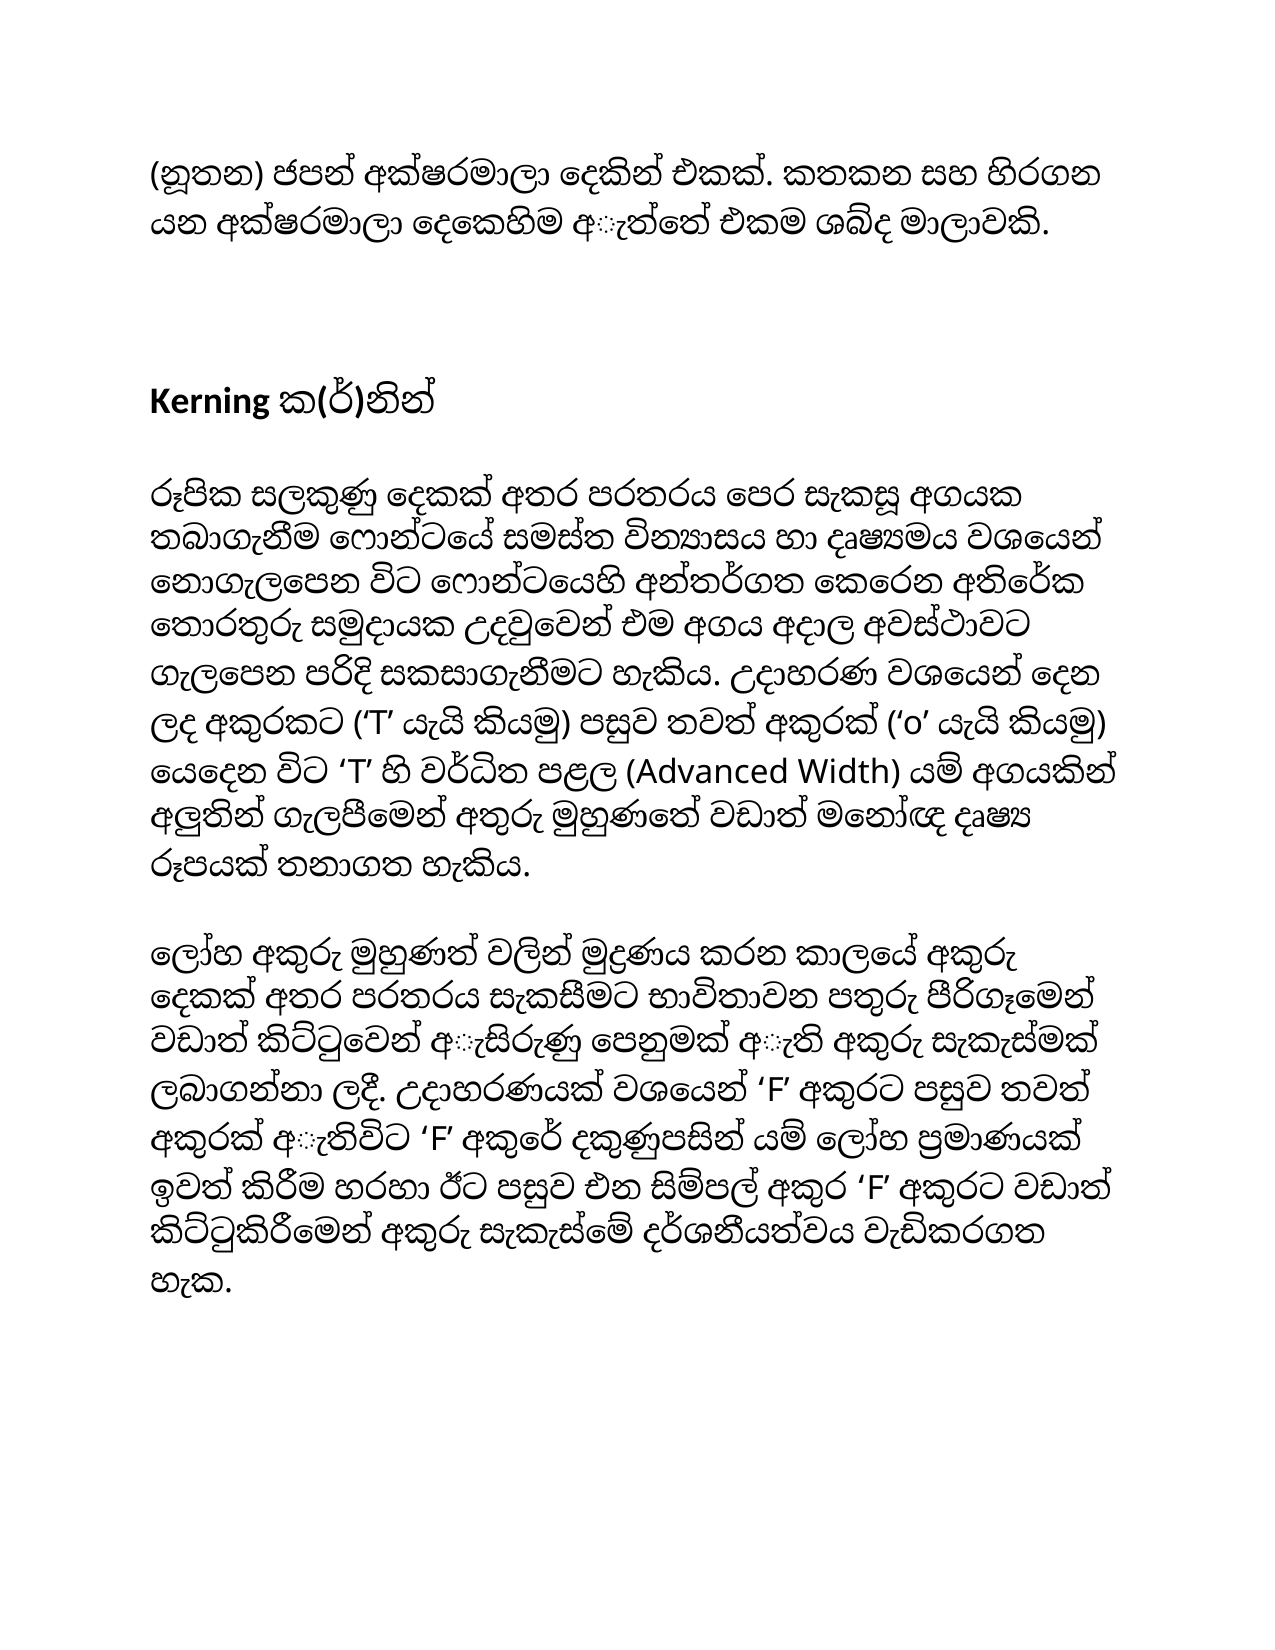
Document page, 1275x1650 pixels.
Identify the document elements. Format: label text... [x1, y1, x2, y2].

subtitle Kerning ක(ර්)නින් [150, 377, 1125, 422]
text (නූතන) ජපන් අක්ෂරමාලා දෙකින් එකක්. කතකන සහ හිරගන යන අක්ෂරමාලා දෙකෙහිම අැත්තේ එකම ශබ්ද මාලාවකි. [150, 150, 1125, 248]
text ලෝහ අකුරු මුහුණත් වලින් මුද්‍රණය කරන කාලයේ අකුරු දෙකක් අතර පරතරය සැකසීමට භාවිතාවන පතුරු පීරිගෑමෙන් වඩාත් කිට්ටුවෙන් අැසිරුණු පෙනුමක් අැති අකුරු සැකැස්මක් ලබාගන්නා ලදී. උදාහරණයක් වශයෙන් ‘F’ අකුරට පසුව තවත් අකුරක් අැතිවිට ‘F’ අකුරේ දකුණුපසින් යම් ලෝහ ප්‍රමාණයක් ඉවත් කිරීම හරහා ඊට පසුව එන සිම්පල් අකුර ‘F’ අකුරට වඩාත් කිට්ටුකිරීමෙන් අකුරු සැකැස්මේ දර්ශනීයත්වය වැඩිකරගත හැක. [150, 936, 1125, 1306]
text රූපික සලකුණු දෙකක් අතර පරතරය පෙර සැකසූ අගයක තබාගැනීම ෆොන්ටයේ සමස්ත වින්‍යාසය හා දෘෂ්‍යමය වශයෙන් නොගැලපෙන විට ෆොන්ටයෙහි අන්තර්ගත කෙරෙන අතිරේක තොරතුරු සමුදායක උදවුවෙන් එම අගය අදාල අවස්ථාවට ගැලපෙන පරිදි සකසාගැනීමට හැකිය. උදාහරණ වශයෙන් දෙන ලද අකුරකට (‘T’ යැයි කියමු) පසුව තවත් අකුරක් (‘o’ යැයි කියමු) යෙදෙන විට ‘T’ හි වර්ධිත පළල (Advanced Width) යම් අගයකින් අලුතින් ගැලපීමෙන් අතුරු මුහුණතේ වඩාත් මනෝඥ දෘෂ්‍ය රූපයක් තනාගත හැකිය. [150, 476, 1125, 890]
